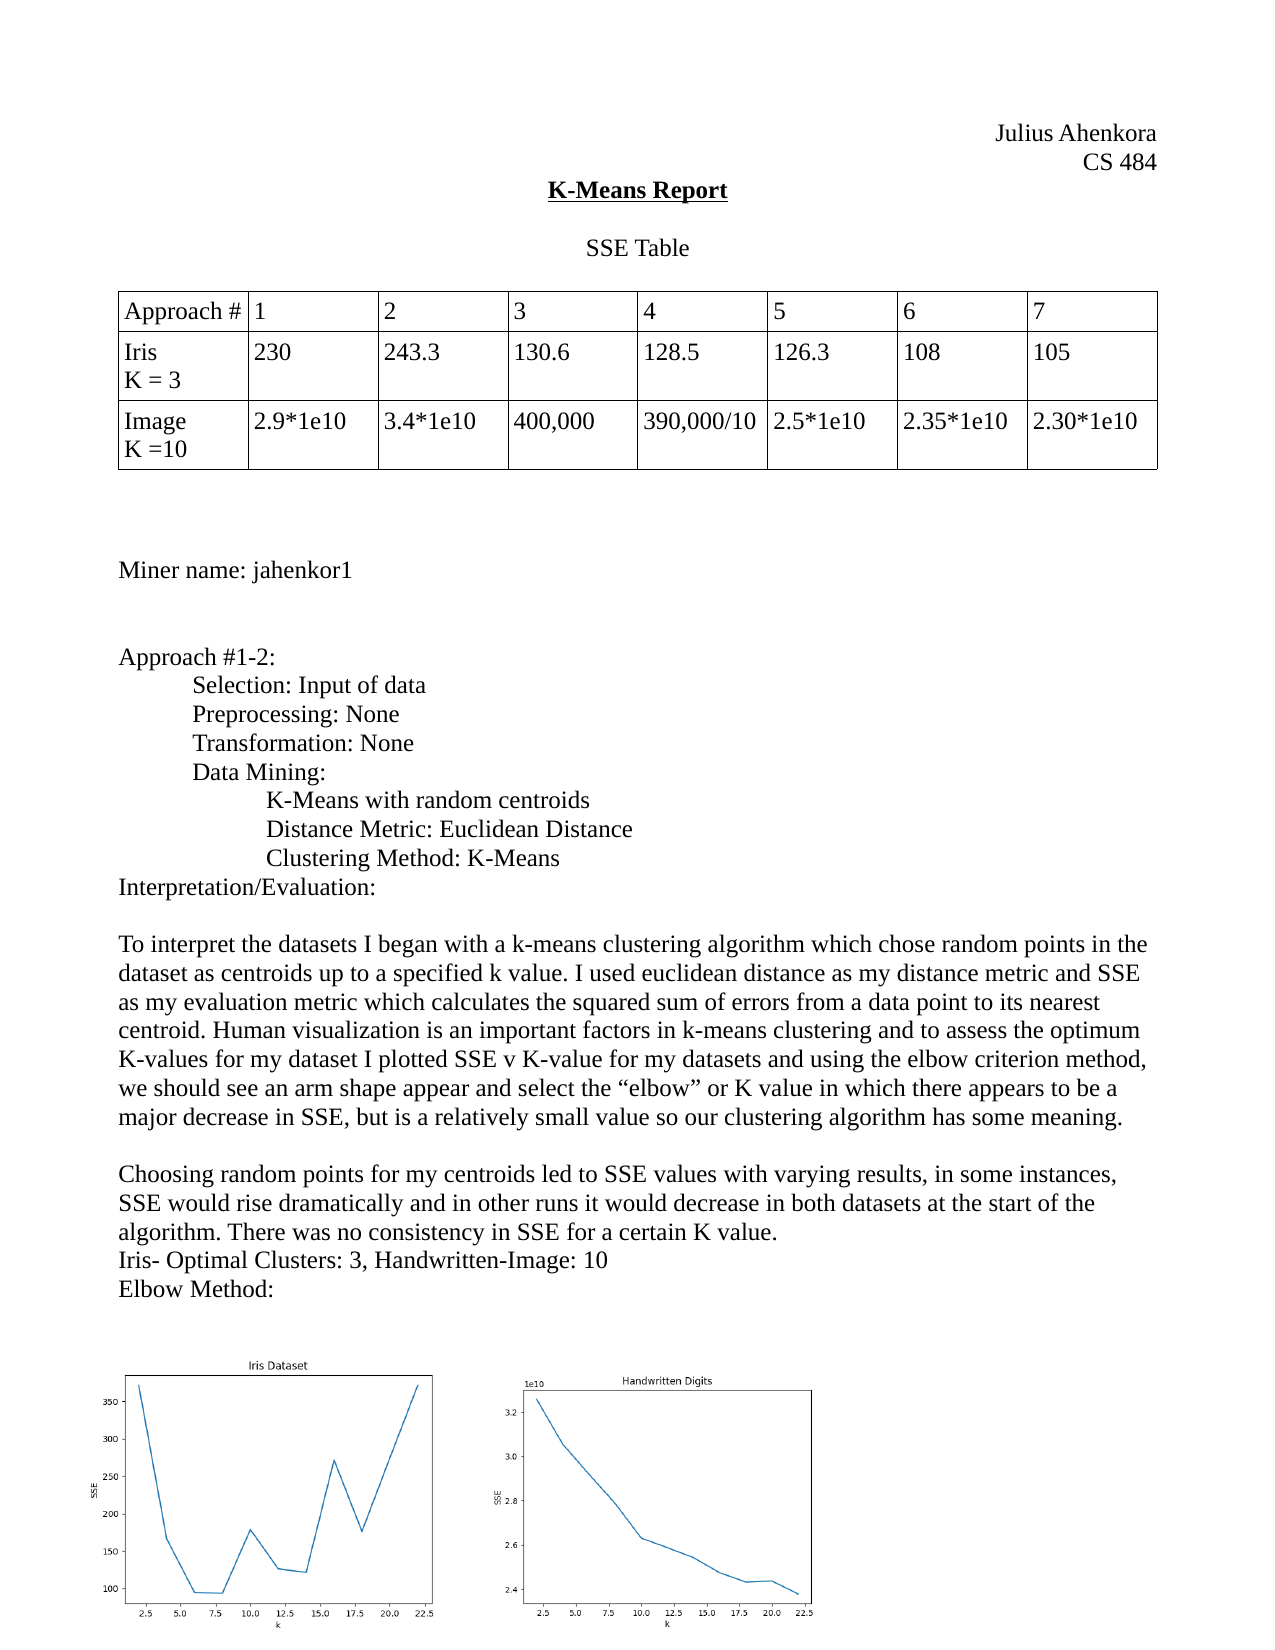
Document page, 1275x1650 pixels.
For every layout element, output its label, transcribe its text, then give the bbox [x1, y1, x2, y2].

text Elbow Method: [118, 1274, 1157, 1303]
text To interpret the datasets I began with a k-means clustering algorithm which chose random points in the dataset as centroids up to a specified k value. I used euclidean distance as my distance metric and SSE as my evaluation metric which calculates the squared sum of errors from a data point to its nearest centroid. Human visualization is an important factors in k-means clustering and to assess the optimum K-values for my dataset I plotted SSE v K-value for my datasets and using the elbow criterion method, we should see an arm shape appear and select the “elbow” or K value in which there appears to be a major decrease in SSE, but is a relatively small value so our clustering algorithm has some meaning. [118, 929, 1157, 1130]
table_cell Iris K = 3 [119, 332, 248, 400]
table_header 1 [249, 292, 378, 331]
table_header 4 [638, 292, 767, 331]
text K-Means Report [118, 176, 1157, 204]
table_header 3 [509, 292, 637, 331]
text Clustering Method: K-Means [118, 843, 1157, 872]
text Preprocessing: None [118, 699, 1157, 728]
text Choosing random points for my centroids led to SSE values with varying results, in some instances, SSE would rise dramatically and in other runs it would decrease in both datasets at the start of the algorithm. There was no consistency in SSE for a certain K value. [118, 1159, 1157, 1245]
table_cell 130.6 [509, 332, 637, 400]
table_header 6 [898, 292, 1027, 331]
text Interpretation/Evaluation: [118, 872, 1157, 900]
text Transformation: None [118, 728, 1157, 757]
table_cell 243.3 [379, 332, 508, 400]
text Miner name: jahenkor1 [118, 555, 1157, 584]
table_cell 126.3 [768, 332, 897, 400]
table_cell 2.35*1e10 [898, 401, 1027, 469]
text Iris- Optimal Clusters: 3, Handwritten-Image: 10 [118, 1245, 1157, 1274]
table_cell 390,000/10 [638, 401, 767, 469]
table_cell 2.5*1e10 [768, 401, 897, 469]
text Julius Ahenkora [118, 118, 1157, 147]
table_cell 230 [249, 332, 378, 400]
text SSE Table [118, 233, 1157, 262]
table_cell 2.9*1e10 [249, 401, 378, 469]
text Data Mining: [118, 757, 1157, 785]
table_header Approach # [119, 292, 248, 331]
table_cell 108 [898, 332, 1027, 400]
table_header 7 [1028, 292, 1157, 331]
picture [477, 1356, 848, 1634]
table_cell 3.4*1e10 [379, 401, 508, 469]
text Approach #1-2: [118, 642, 1157, 670]
table_cell 400,000 [509, 401, 637, 469]
text Selection: Input of data [118, 670, 1157, 699]
table_cell 128.5 [638, 332, 767, 400]
text K-Means with random centroids [118, 785, 1157, 814]
table_cell Image K =10 [119, 401, 248, 469]
table_header 5 [768, 292, 897, 331]
table_header 2 [379, 292, 508, 331]
text CS 484 [118, 147, 1157, 176]
text Distance Metric: Euclidean Distance [118, 814, 1157, 843]
picture [75, 1339, 471, 1636]
table_cell 105 [1028, 332, 1157, 400]
table_cell 2.30*1e10 [1028, 401, 1157, 469]
